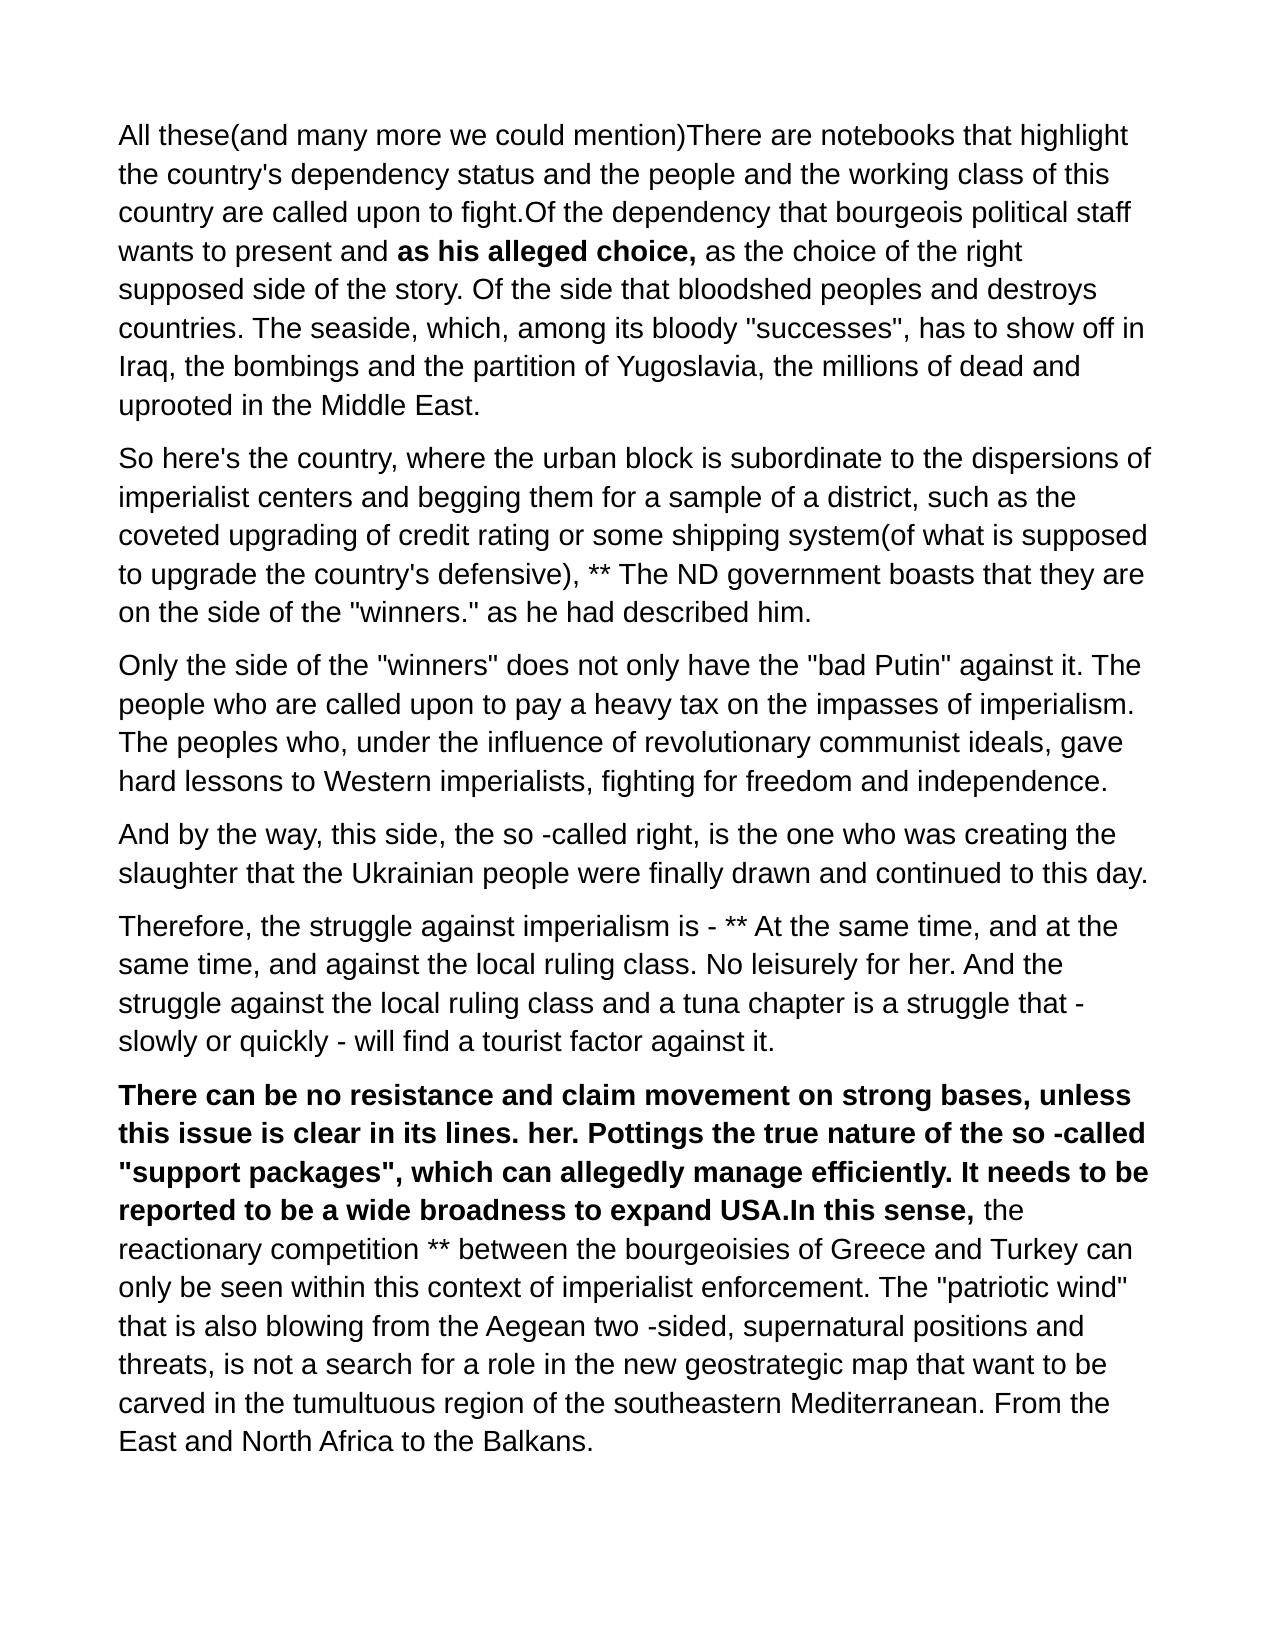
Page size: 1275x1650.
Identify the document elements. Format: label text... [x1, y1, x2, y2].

text So here's the country, where the urban block is subordinate to the dispersions of imperialist centers and begging them for a sample of a district, such as the coveted upgrading of credit rating or some shipping system(of what is supposed to upgrade the country's defensive), ** The ND government boasts that they are on the side of the "winners." as he had described him. [118, 441, 1157, 629]
text There can be no resistance and claim movement on strong bases, unless this issue is clear in its lines. her. Pottings the true nature of the so -called "support packages", which can allegedly manage efficiently. It needs to be reported to be a wide broadness to expand USA.In this sense, the reactionary competition ** between the bourgeoisies of Greece and Turkey can only be seen within this context of imperialist enforcement. The "patriotic wind" that is also blowing from the Aegean two -sided, supernatural positions and threats, is not a search for a role in the new geostrategic map that want to be carved in the tumultuous region of the southeastern Mediterranean. From the East and North Africa to the Balkans. [118, 1077, 1157, 1458]
text And by the way, this side, the so -called right, is the one who was creating the slaughter that the Ukrainian people were finally drawn and continued to this day. [118, 817, 1157, 889]
text Therefore, the struggle against imperialism is - ** At the same time, and at the same time, and against the local ruling class. No leisurely for her. And the struggle against the local ruling class and a tuna chapter is a struggle that - slowly or quickly - will find a tourist factor against it. [118, 909, 1157, 1058]
text Only the side of the "winners" does not only have the "bad Putin" against it. The people who are called upon to pay a heavy tax on the impasses of imperialism. The peoples who, under the influence of revolutionary communist ideals, gave hard lessons to Western imperialists, fighting for freedom and independence. [118, 648, 1157, 797]
text All these(and many more we could mention)There are notebooks that highlight the country's dependency status and the people and the working class of this country are called upon to fight.Of the dependency that bourgeois political staff wants to present and as his alleged choice, as the choice of the right supposed side of the story. Of the side that bloodshed peoples and destroys countries. The seaside, which, among its bloody "successes", has to show off in Iraq, the bombings and the partition of Yugoslavia, the millions of dead and uprooted in the Middle East. [118, 118, 1157, 421]
